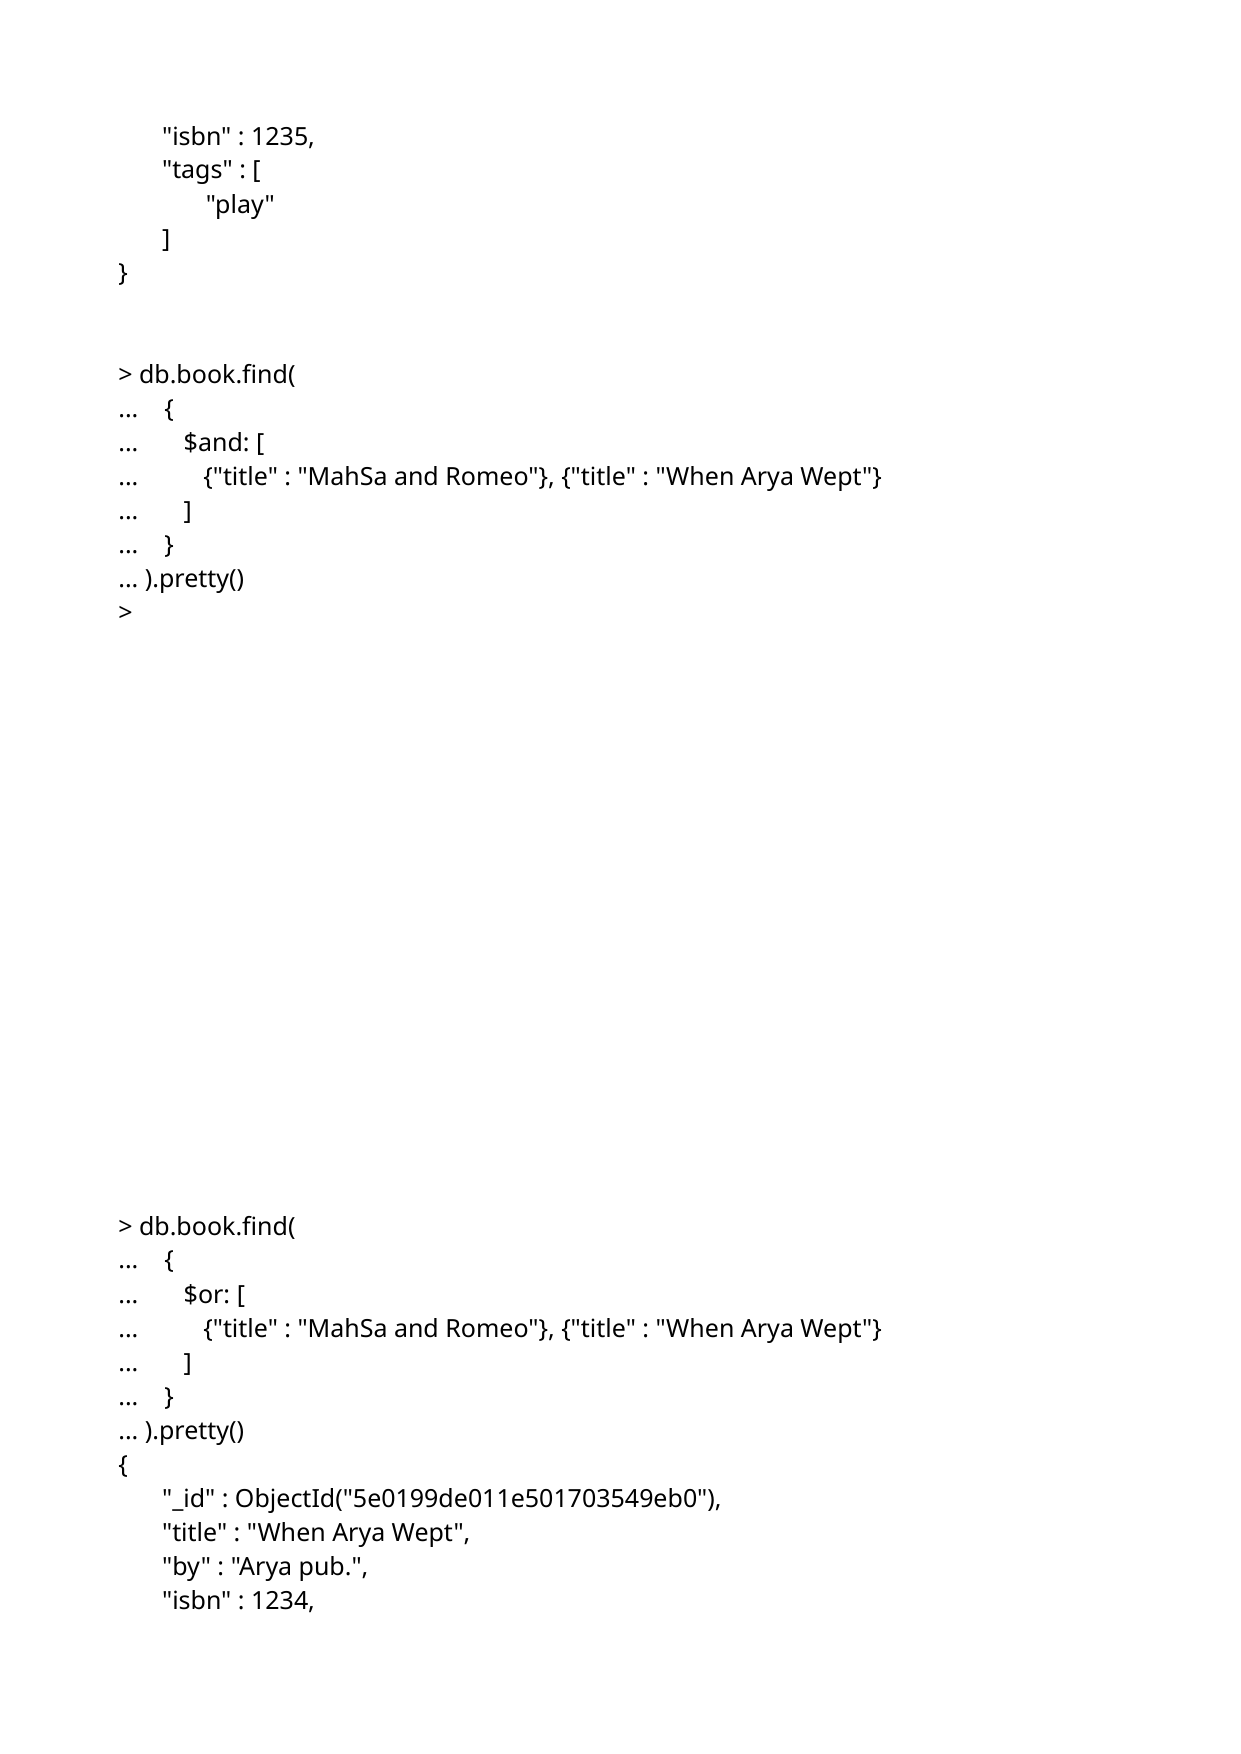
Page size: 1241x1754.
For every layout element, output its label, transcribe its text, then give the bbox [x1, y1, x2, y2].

text "isbn" : 1235, [118, 118, 1122, 152]
text } [118, 254, 1122, 288]
text ... } [118, 1378, 1122, 1412]
text ... ).pretty() [118, 1412, 1122, 1447]
text ... {"title" : "MahSa and Romeo"}, {"title" : "When Arya Wept"} [118, 459, 1122, 493]
text ] [118, 220, 1122, 254]
text > db.book.find( [118, 357, 1122, 391]
text ... {"title" : "MahSa and Romeo"}, {"title" : "When Arya Wept"} [118, 1310, 1122, 1344]
text ... ).pretty() [118, 561, 1122, 595]
text "play" [118, 186, 1122, 220]
text "by" : "Arya pub.", [118, 1549, 1122, 1583]
text "tags" : [ [118, 152, 1122, 186]
text ... { [118, 1242, 1122, 1276]
text "title" : "When Arya Wept", [118, 1515, 1122, 1549]
text "_id" : ObjectId("5e0199de011e501703549eb0"), [118, 1481, 1122, 1515]
text { [118, 1447, 1122, 1481]
text ... ] [118, 493, 1122, 527]
text > [118, 595, 1122, 629]
text "isbn" : 1234, [118, 1583, 1122, 1617]
text ... $and: [ [118, 425, 1122, 459]
text > db.book.find( [118, 1208, 1122, 1242]
text ... ] [118, 1344, 1122, 1378]
text ... } [118, 527, 1122, 561]
text ... $or: [ [118, 1276, 1122, 1310]
text ... { [118, 391, 1122, 425]
